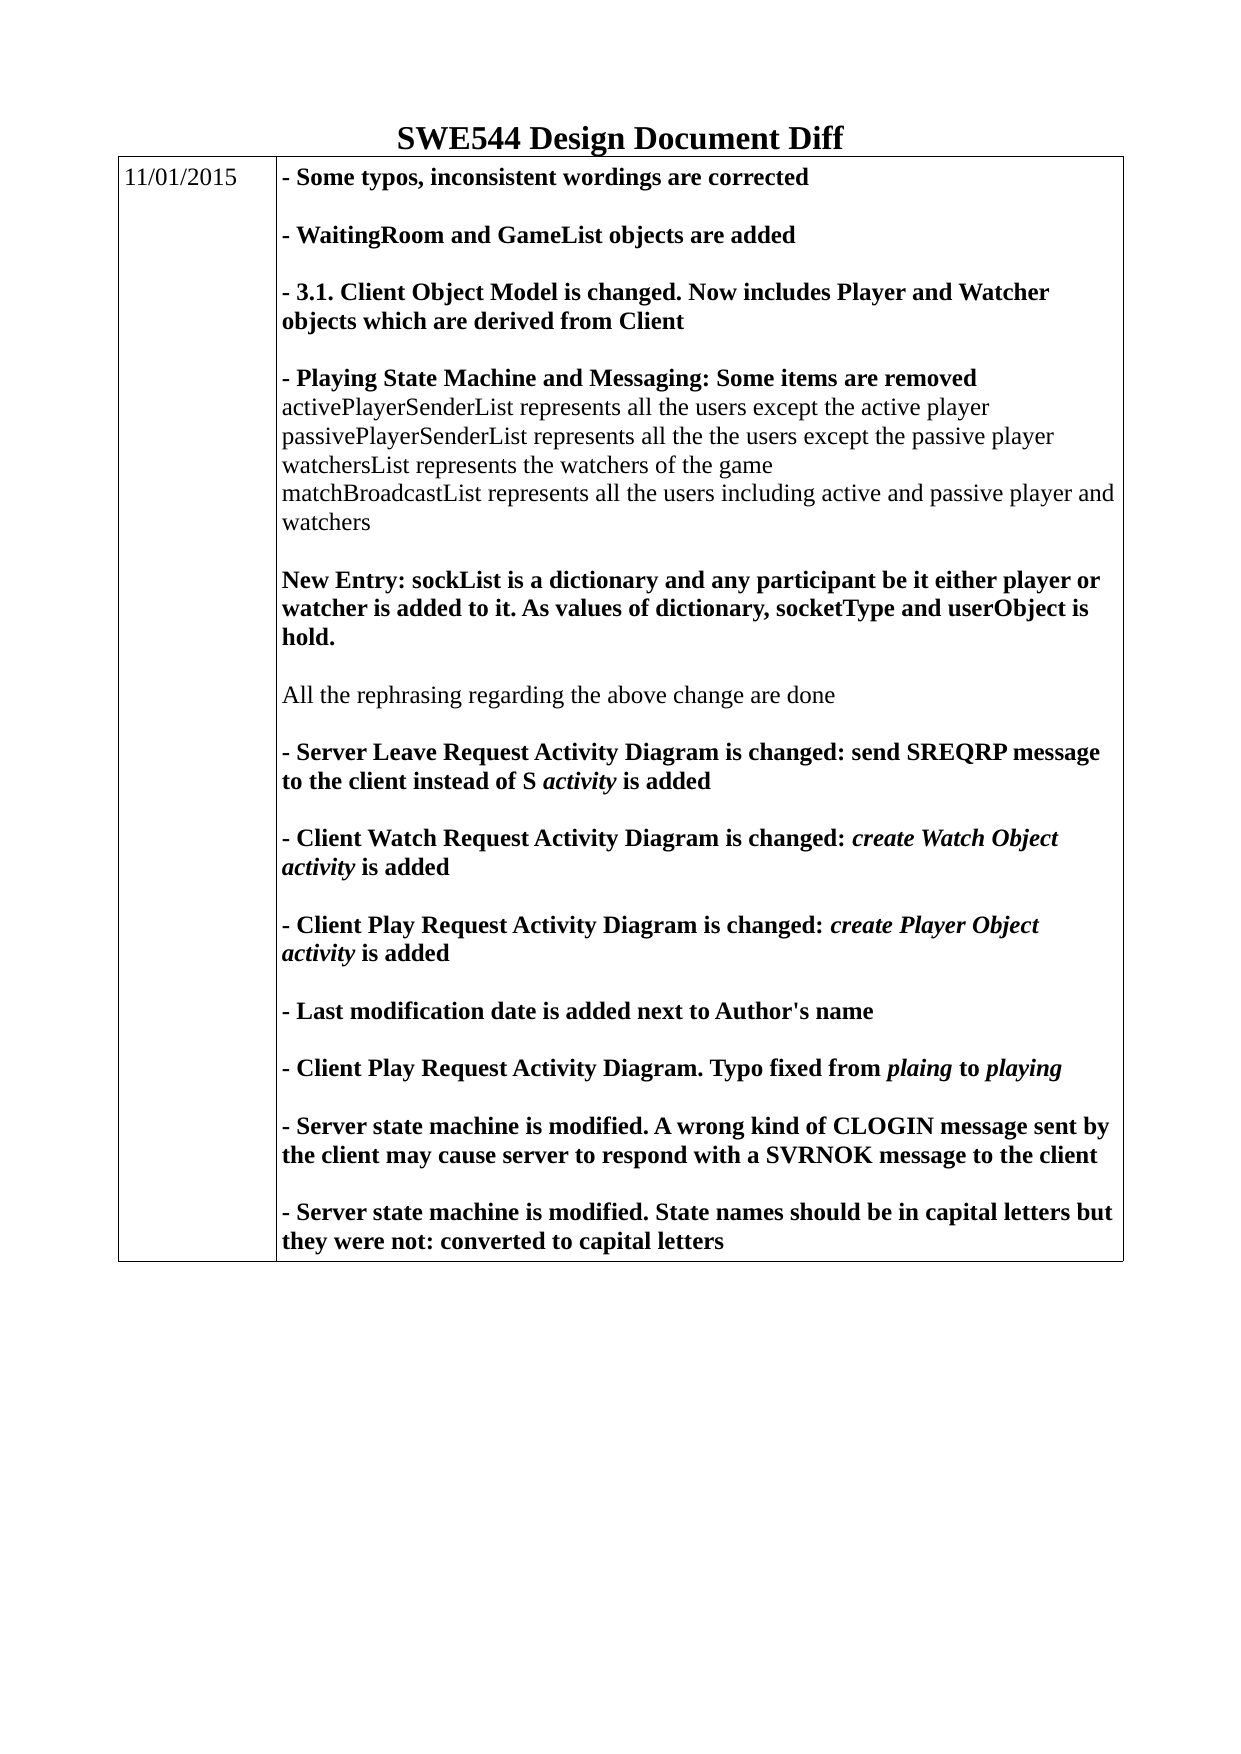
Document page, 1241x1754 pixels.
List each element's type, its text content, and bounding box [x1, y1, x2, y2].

table_header - Some typos, inconsistent wordings are corrected - WaitingRoom and GameList objects are added - 3.1. Client Object Model is changed. Now includes Player and Watcher objects which are derived from Client - Playing State Machine and Messaging: Some items are removed activePlayerSenderList represents all the users except the active player passivePlayerSenderList represents all the the users except the passive player watchersList represents the watchers of the game matchBroadcastList represents all the users including active and passive player and watchers New Entry: sockList is a dictionary and any participant be it either player or watcher is added to it. As values of dictionary, socketType and userObject is hold. All the rephrasing regarding the above change are done - Server Leave Request Activity Diagram is changed: send SREQRP message to the client instead of S activity is added - Client Watch Request Activity Diagram is changed: create Watch Object activity is added - Client Play Request Activity Diagram is changed: create Player Object activity is added - Last modification date is added next to Author's name - Client Play Request Activity Diagram. Typo fixed from plaing to playing - Server state machine is modified. A wrong kind of CLOGIN message sent by the client may cause server to respond with a SVRNOK message to the client - Server state machine is modified. State names should be in capital letters but they were not: converted to capital letters [277, 157, 1123, 1261]
table_header 11/01/2015 [119, 157, 276, 1261]
text SWE544 Design Document Diff [118, 118, 1122, 156]
